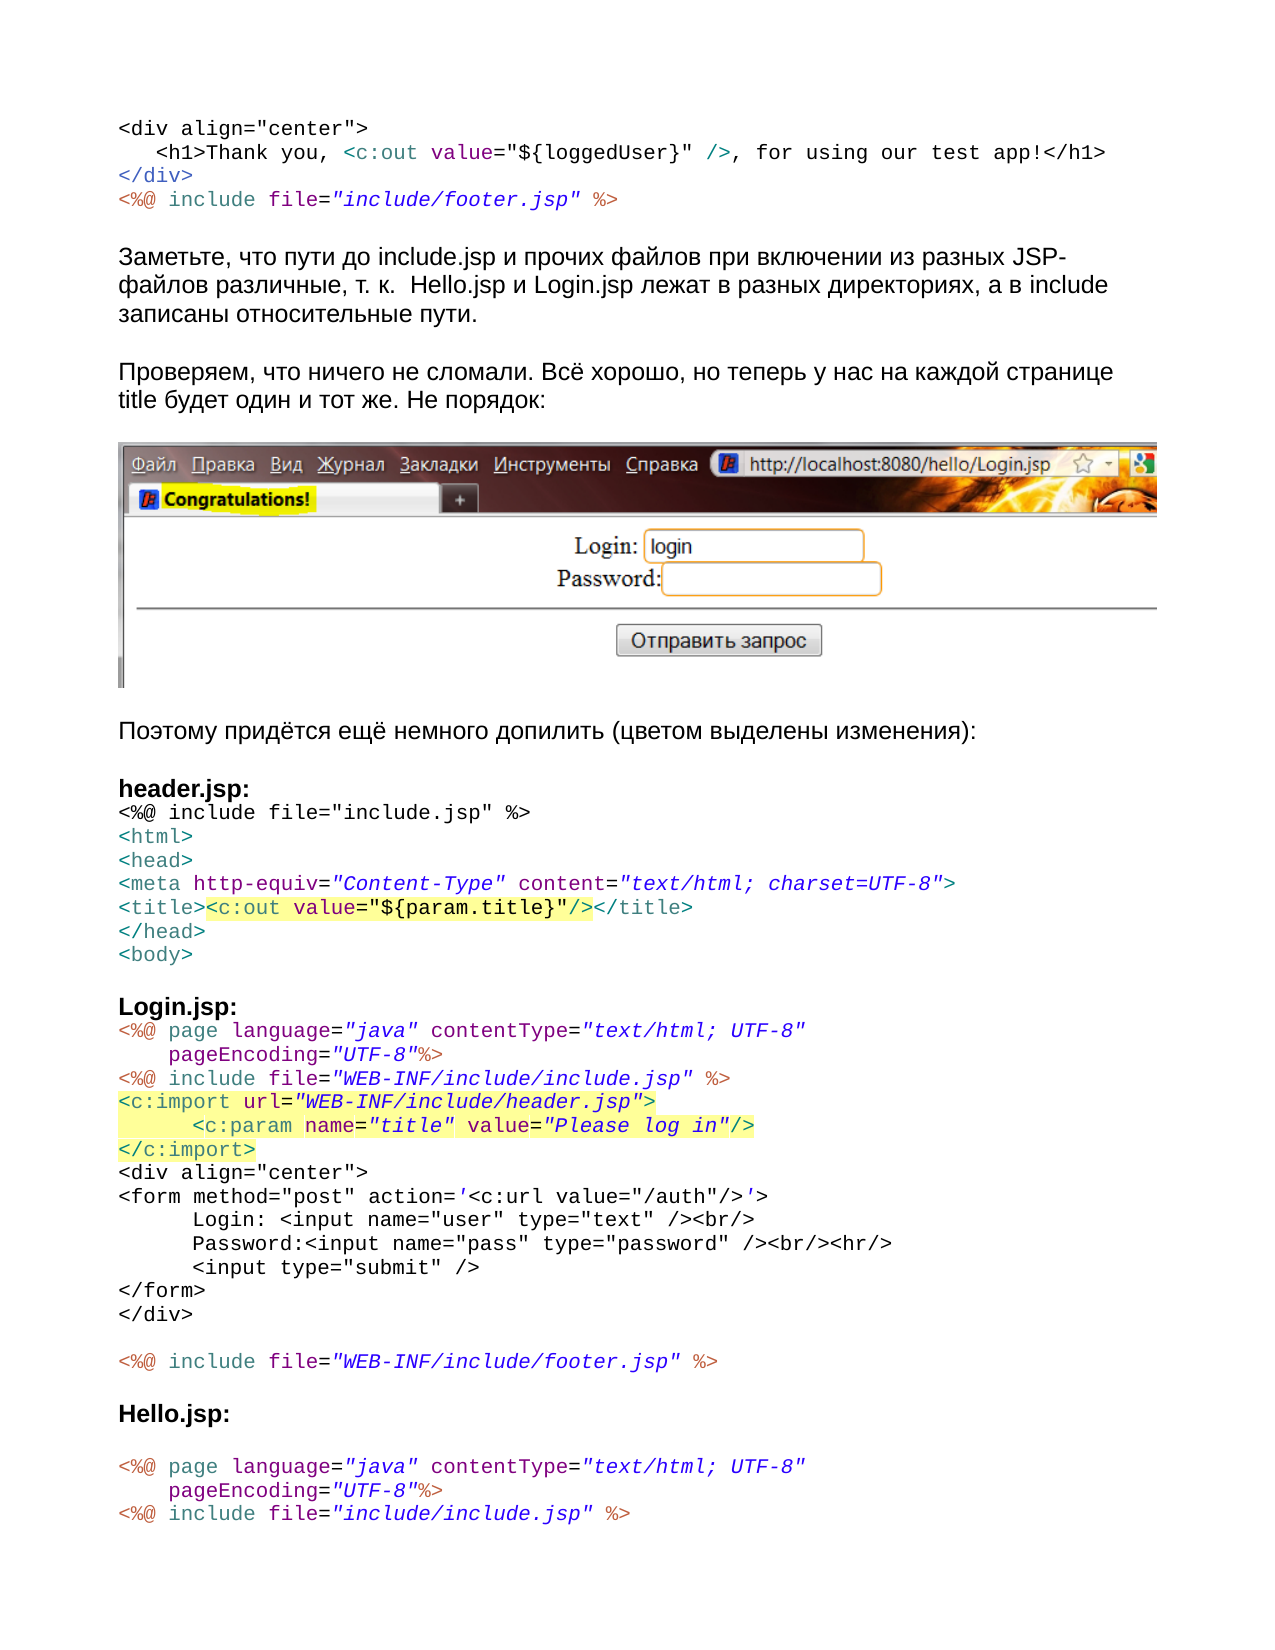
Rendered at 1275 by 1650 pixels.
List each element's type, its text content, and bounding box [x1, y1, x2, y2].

text <html> [118, 826, 1157, 850]
text Проверяем, что ничего не сломали. Всё хорошо, но теперь у нас на каждой странице title будет один и тот же. Не порядок: [118, 356, 1157, 414]
text <div align="center"> [118, 118, 1157, 142]
text <head> [118, 850, 1157, 873]
picture [118, 442, 1157, 688]
text </head> [118, 921, 1157, 944]
text Login: <input name="user" type="text" /><br/> [118, 1209, 1157, 1233]
text <div align="center"> [118, 1162, 1157, 1186]
text Поэтому придётся ещё немного допилить (цветом выделены изменения): [118, 716, 1157, 745]
text <input type="submit" /> [118, 1257, 1157, 1280]
text </c:import> [118, 1138, 1157, 1162]
text <%@ page language="java" contentType="text/html; UTF-8" [118, 1456, 1157, 1480]
text </form> [118, 1280, 1157, 1304]
text <%@ include file="include/footer.jsp" %> [118, 189, 1157, 213]
text <c:import url="WEB-INF/include/header.jsp"> [118, 1091, 1157, 1115]
text pageEncoding="UTF-8"%> [118, 1480, 1157, 1503]
text Login.jsp: [118, 992, 1157, 1020]
text <%@ include file="include/include.jsp" %> [118, 1503, 1157, 1527]
text Заметьте, что пути до include.jsp и прочих файлов при включении из разных JSP-файлов различные, т. к. Hello.jsp и Login.jsp лежат в разных директориях, а в include записаны относительные пути. [118, 241, 1157, 328]
text <%@ include file="include.jsp" %> [118, 802, 1157, 826]
text <body> [118, 944, 1157, 968]
text header.jsp: [118, 774, 1157, 802]
text <%@ include file="WEB-INF/include/include.jsp" %> [118, 1068, 1157, 1091]
text <form method="post" action='<c:url value="/auth"/>'> [118, 1186, 1157, 1209]
text pageEncoding="UTF-8"%> [118, 1044, 1157, 1068]
text Hello.jsp: [118, 1399, 1157, 1427]
text <c:param name="title" value="Please log in"/> [118, 1115, 1157, 1138]
text <h1>Thank you, <c:out value="${loggedUser}" />, for using our test app!</h1> [118, 142, 1157, 165]
text <%@ include file="WEB-INF/include/footer.jsp" %> [118, 1351, 1157, 1375]
text <title><c:out value="${param.title}"/></title> [118, 897, 1157, 921]
text <meta http-equiv="Content-Type" content="text/html; charset=UTF-8"> [118, 873, 1157, 897]
text Password:<input name="pass" type="password" /><br/><hr/> [118, 1233, 1157, 1257]
text </div> [118, 1304, 1157, 1328]
text <%@ page language="java" contentType="text/html; UTF-8" [118, 1020, 1157, 1044]
text </div> [118, 165, 1157, 189]
